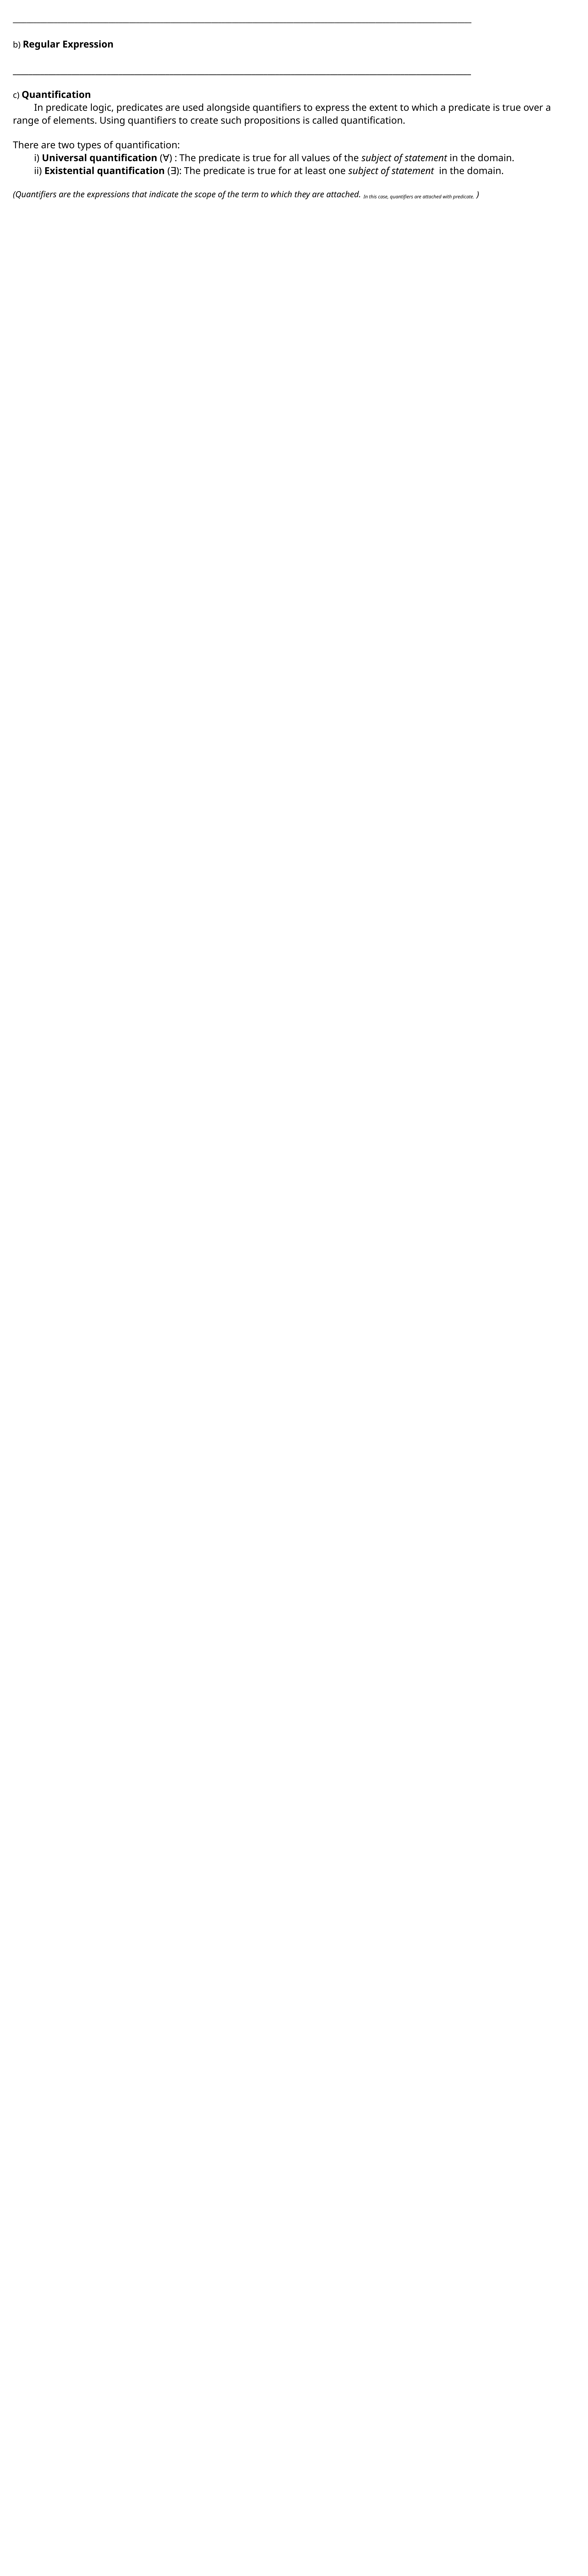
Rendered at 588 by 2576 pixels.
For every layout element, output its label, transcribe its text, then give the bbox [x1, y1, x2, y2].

text _____________________________________________________________________________________________________________________ [13, 63, 575, 76]
text In predicate logic, predicates are used alongside quantifiers to express the extent to which a predicate is true over a range of elements. Using quantifiers to create such propositions is called quantification. [13, 101, 575, 127]
text ii) Existential quantification (∃): The predicate is true for at least one subject of statement in the domain. [13, 164, 575, 177]
text b) Regular Expression [13, 37, 575, 63]
text c) Quantification [13, 88, 575, 101]
text (Quantifiers are the expressions that indicate the scope of the term to which they are attached. In this case, quantifiers are attached with predicate. ) [13, 188, 575, 200]
text ______________________________________________________________________________________________________________________________________ [13, 13, 575, 24]
text There are two types of quantification: [13, 138, 575, 151]
text i) Universal quantification (∀) : The predicate is true for all values of the subject of statement in the domain. [13, 151, 575, 164]
